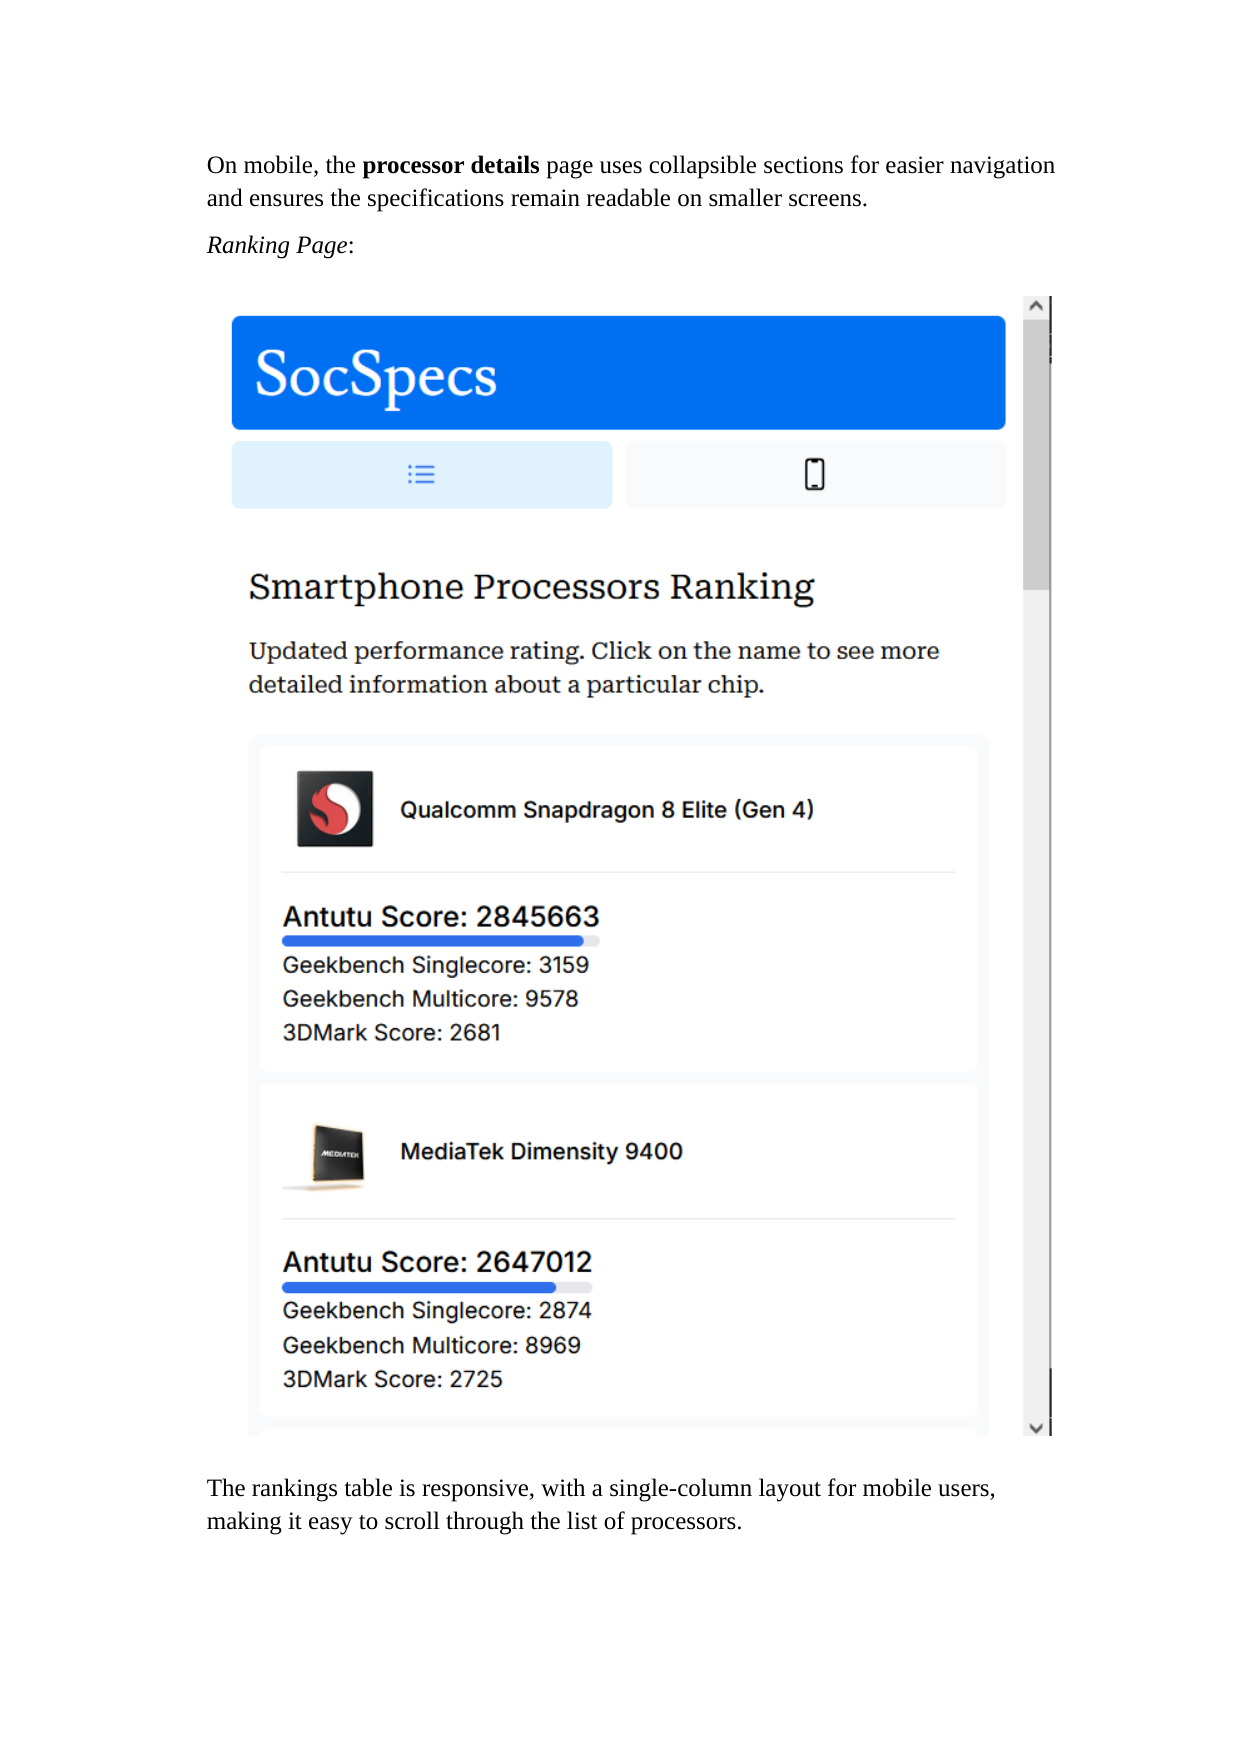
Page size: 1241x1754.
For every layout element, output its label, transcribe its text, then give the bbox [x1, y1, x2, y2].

picture [217, 296, 1052, 1436]
text On mobile, the processor details page uses collapsible sections for easier navigation and ensures the specifications remain readable on smaller screens. [207, 150, 1063, 212]
text The rankings table is responsive, with a single-column layout for mobile users, making it easy to scroll through the list of processors. [207, 1473, 1063, 1534]
text Ranking Page: [207, 231, 1063, 259]
